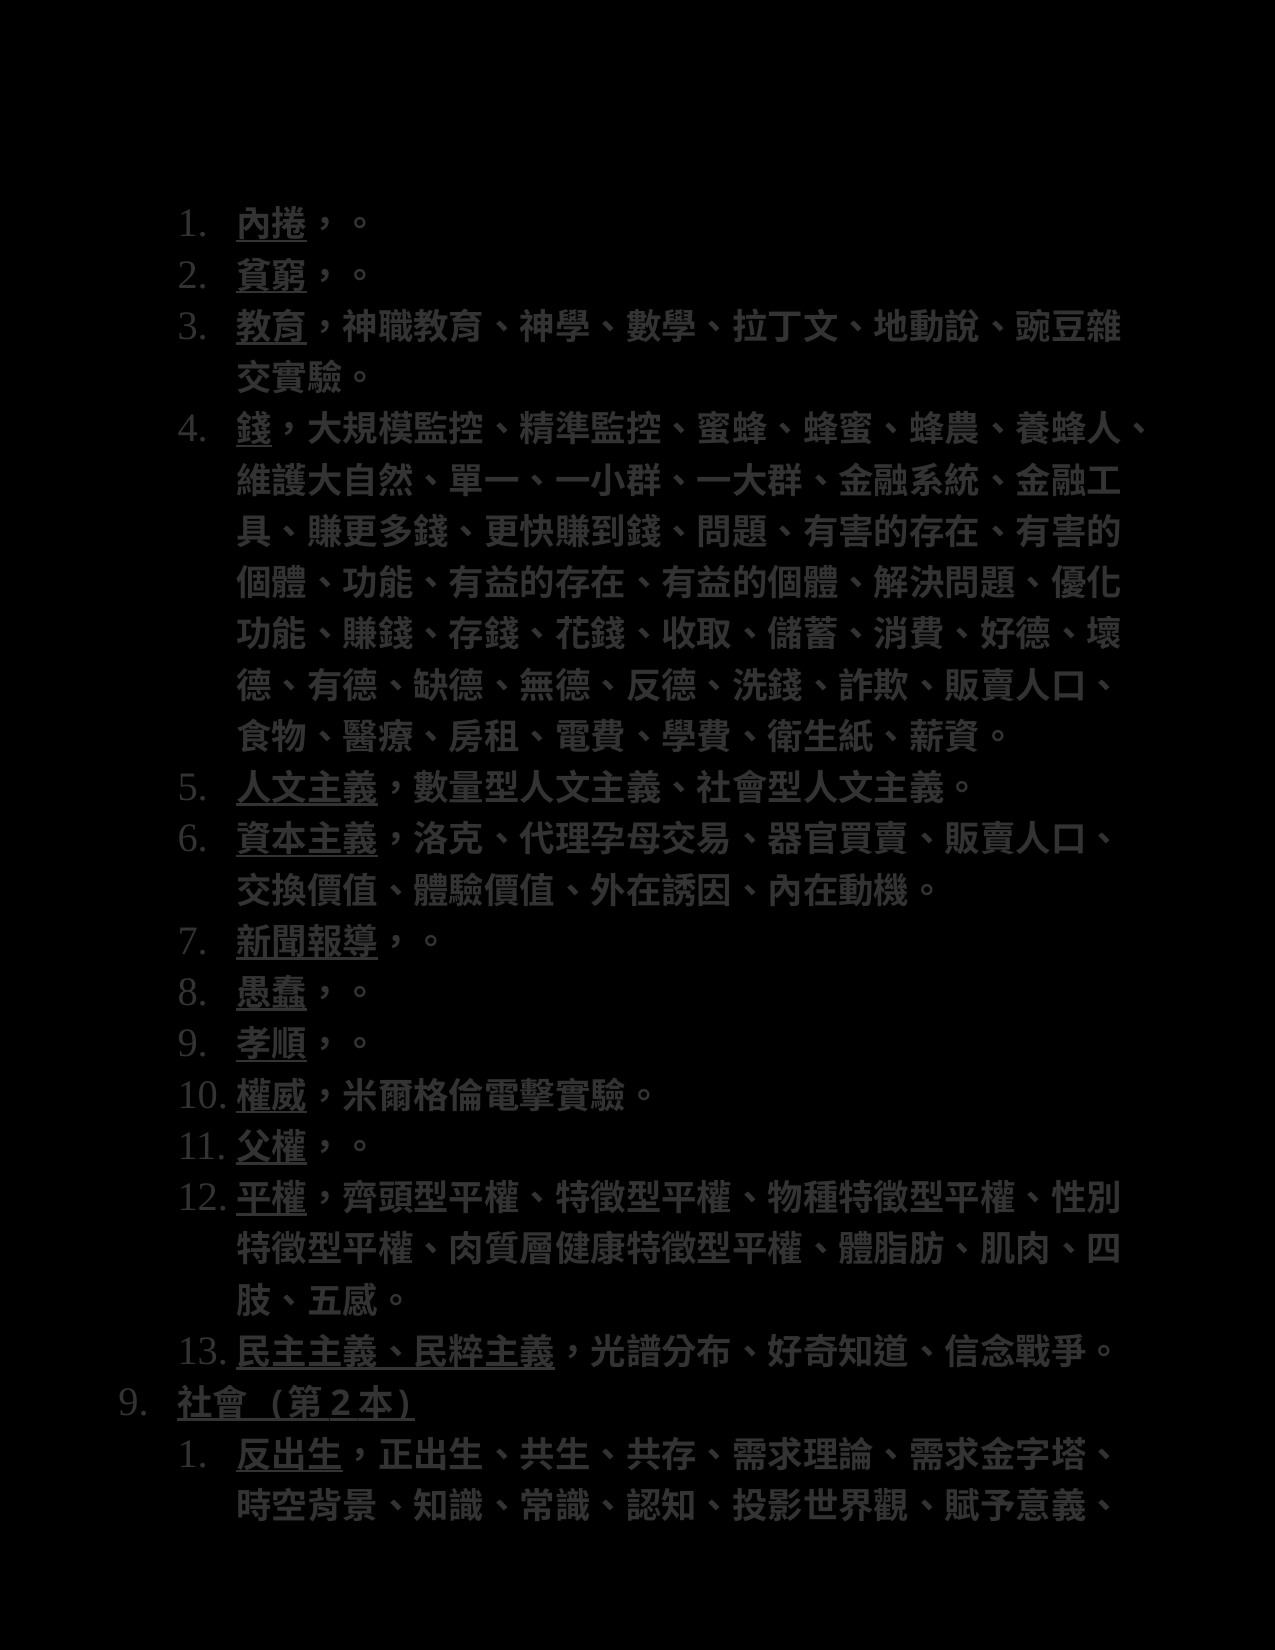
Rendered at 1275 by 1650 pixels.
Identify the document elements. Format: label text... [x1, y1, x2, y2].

list 新聞報導，。 [177, 913, 1157, 964]
list 平權，齊頭型平權、特徵型平權、物種特徵型平權、性別特徵型平權、肉質層健康特徵型平權、體脂肪、肌肉、四肢、五感。 [177, 1169, 1157, 1323]
list 內捲，。 [177, 196, 1157, 247]
list 錢，大規模監控、精準監控、蜜蜂、蜂蜜、蜂農、養蜂人、維護大自然、單一、一小群、一大群、金融系統、金融工具、賺更多錢、更快賺到錢、問題、有害的存在、有害的個體、功能、有益的存在、有益的個體、解決問題、優化功能、賺錢、存錢、花錢、收取、儲蓄、消費、好德、壞德、有德、缺德、無德、反德、洗錢、詐欺、販賣人口、食物、醫療、房租、電費、學費、衛生紙、薪資。 [177, 401, 1157, 759]
list 教育，神職教育、神學、數學、拉丁文、地動說、豌豆雜交實驗。 [177, 298, 1157, 401]
list 社會 (第2本) [118, 1374, 1157, 1426]
list 父權，。 [177, 1118, 1157, 1169]
list 權威，米爾格倫電擊實驗。 [177, 1067, 1157, 1118]
list 愚蠢，。 [177, 964, 1157, 1016]
list 民主主義、民粹主義，光譜分布、好奇知道、信念戰爭。 [177, 1323, 1157, 1374]
list 貧窮，。 [177, 247, 1157, 298]
list 反出生，正出生、共生、共存、需求理論、需求金字塔、時空背景、知識、常識、認知、投影世界觀、賦予意義、 [177, 1426, 1157, 1528]
list 人文主義，數量型人文主義、社會型人文主義。 [177, 759, 1157, 811]
list 資本主義，洛克、代理孕母交易、器官買賣、販賣人口、交換價值、體驗價值、外在誘因、內在動機。 [177, 811, 1157, 913]
list 孝順，。 [177, 1016, 1157, 1067]
